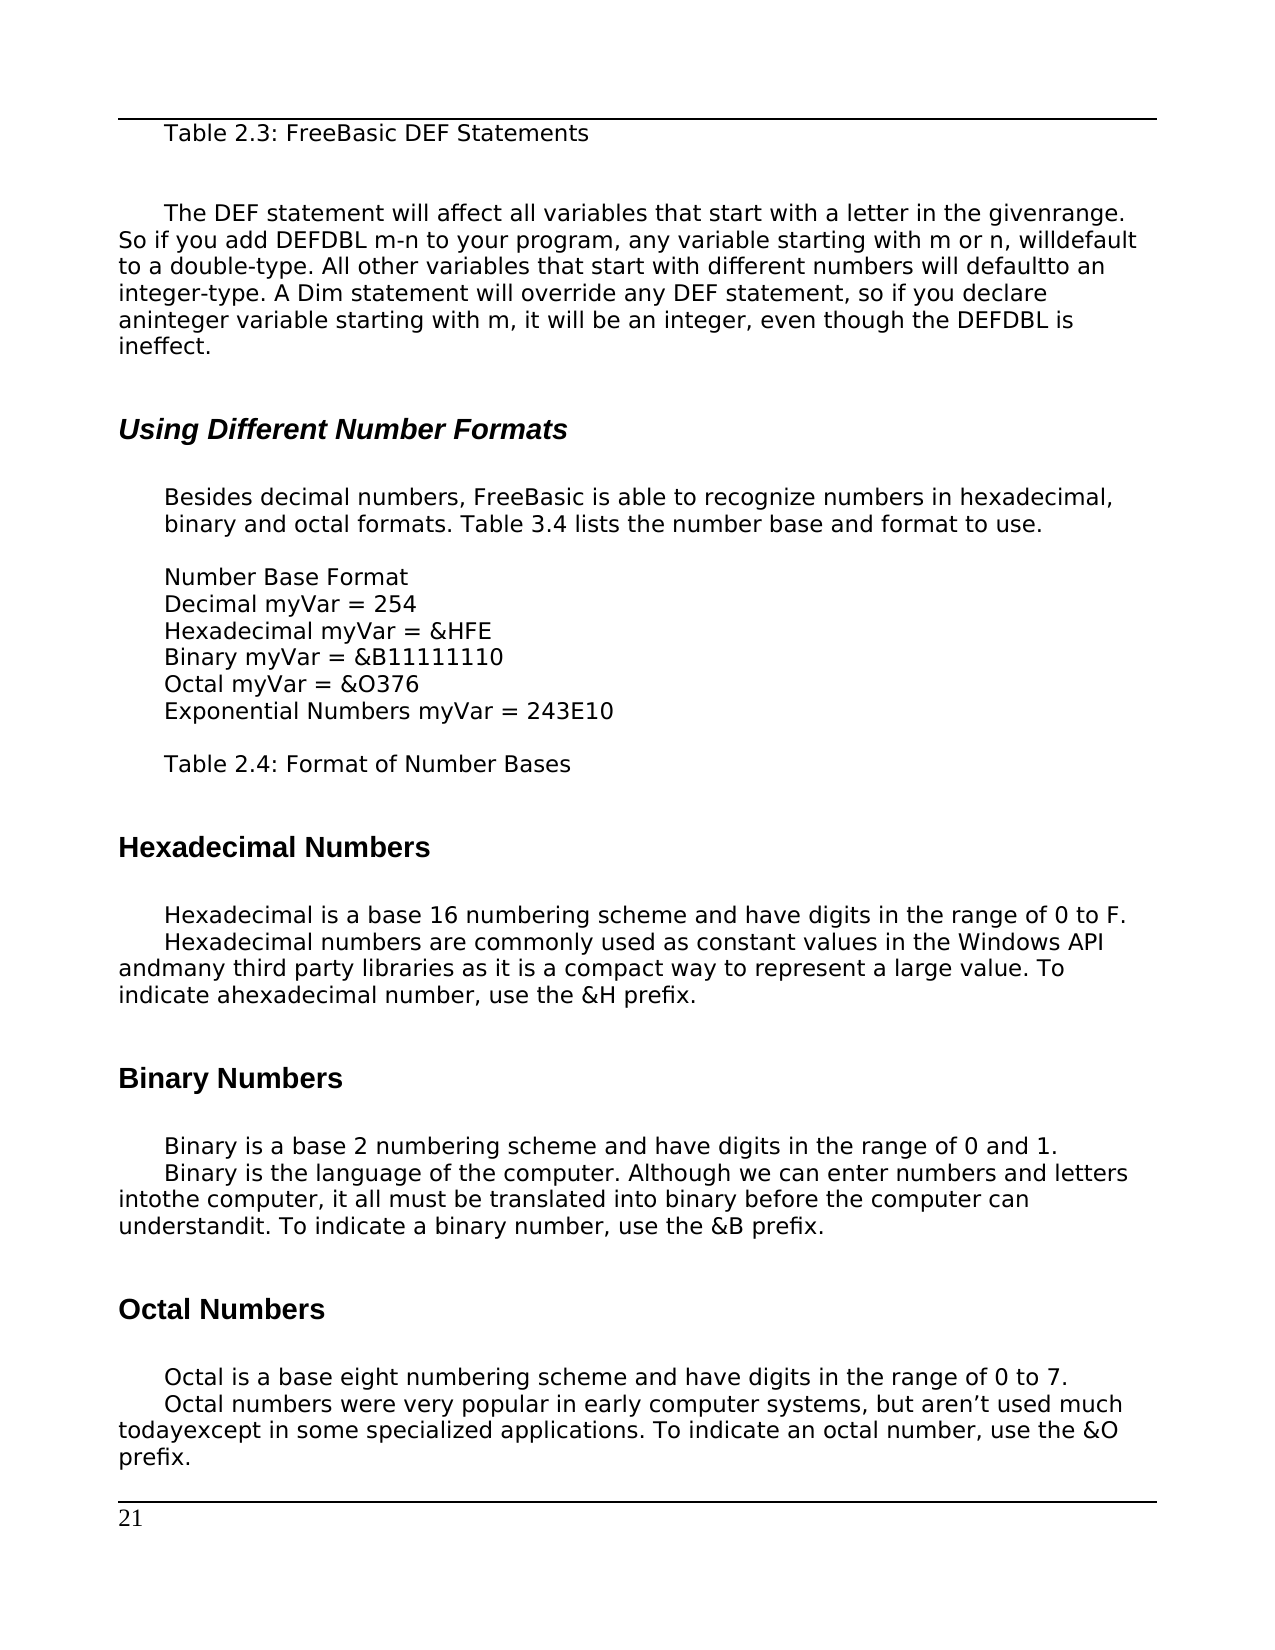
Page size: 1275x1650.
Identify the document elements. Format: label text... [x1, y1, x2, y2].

text Octal is a base eight numbering scheme and have digits in the range of 0 to 7. [118, 1364, 1157, 1391]
text Table 2.3: FreeBasic DEF Statements [118, 120, 1157, 147]
text Octal myVar = &O376 [118, 671, 1157, 698]
text Hexadecimal numbers are commonly used as constant values in the Windows API andmany third party libraries as it is a compact way to represent a large value. To indicate ahexadecimal number, use the &H prefix. [118, 929, 1157, 1009]
text The DEF statement will affect all variables that start with a letter in the givenrange. So if you add DEFDBL m-n to your program, any variable starting with m or n, willdefault to a double-type. All other variables that start with different numbers will defaultto an integer-type. A Dim statement will override any DEF statement, so if you declare aninteger variable starting with m, it will be an integer, even though the DEFDBL is ineffect. [118, 200, 1157, 360]
subtitle Binary Numbers [118, 1061, 1157, 1094]
text Decimal myVar = 254 [118, 591, 1157, 618]
text Binary is a base 2 numbering scheme and have digits in the range of 0 and 1. [118, 1133, 1157, 1160]
text Hexadecimal is a base 16 numbering scheme and have digits in the range of 0 to F. [118, 902, 1157, 929]
text Exponential Numbers myVar = 243E10 [118, 698, 1157, 724]
text binary and octal formats. Table 3.4 lists the number base and format to use. [118, 511, 1157, 538]
subtitle Hexadecimal Numbers [118, 829, 1157, 863]
text Besides decimal numbers, FreeBasic is able to recognize numbers in hexadecimal, [118, 484, 1157, 511]
subtitle Octal Numbers [118, 1292, 1157, 1325]
text Table 2.4: Format of Number Bases [118, 751, 1157, 778]
text Number Base Format [118, 564, 1157, 591]
text Hexadecimal myVar = &HFE [118, 618, 1157, 644]
subtitle Using Different Number Formats [118, 412, 1157, 445]
text Octal numbers were very popular in early computer systems, but aren’t used much todayexcept in some specialized applications. To indicate an octal number, use the &O prefix. [118, 1391, 1157, 1471]
text Binary is the language of the computer. Although we can enter numbers and letters intothe computer, it all must be translated into binary before the computer can understandit. To indicate a binary number, use the &B prefix. [118, 1160, 1157, 1240]
text Binary myVar = &B11111110 [118, 644, 1157, 671]
